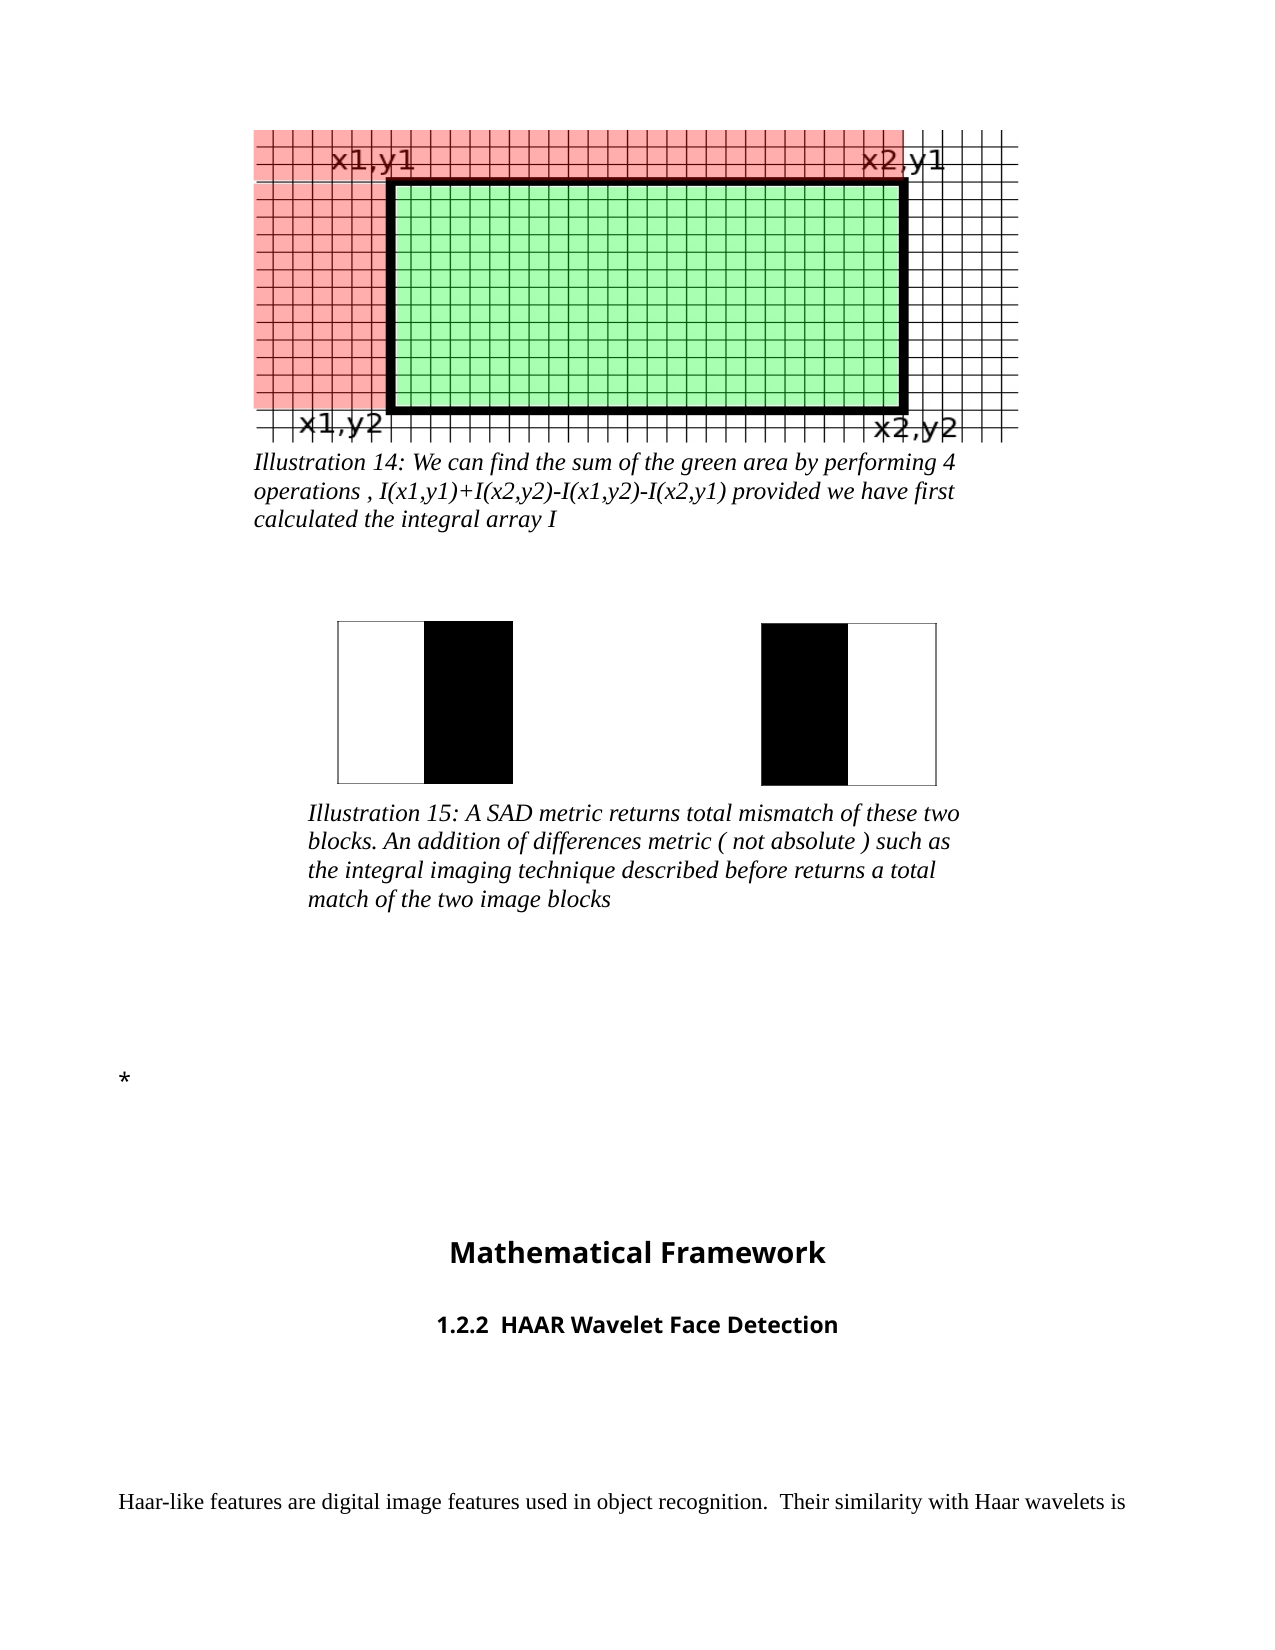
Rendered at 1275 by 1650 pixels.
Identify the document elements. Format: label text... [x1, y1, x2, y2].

text Illustration 14: We can find the sum of the green area by performing 4 operations , I(x1,y1)+I(x2,y2)-I(x1,y2)-I(x2,y1) provided we have first calculated the integral array I [253, 447, 1021, 533]
picture [253, 130, 1022, 447]
text 1.2.2 HAAR Wavelet Face Detection [118, 1309, 1157, 1340]
picture [307, 603, 968, 798]
text Haar-like features are digital image features used in object recognition. Their similarity with Haar wavelets is [118, 1488, 1157, 1514]
text * [118, 1064, 1157, 1096]
text Mathematical Framework [118, 1232, 1157, 1272]
text Illustration 15: A SAD metric returns total mismatch of these two blocks. An addition of differences metric ( not absolute ) such as the integral imaging technique described before returns a total match of the two image blocks [308, 798, 967, 913]
